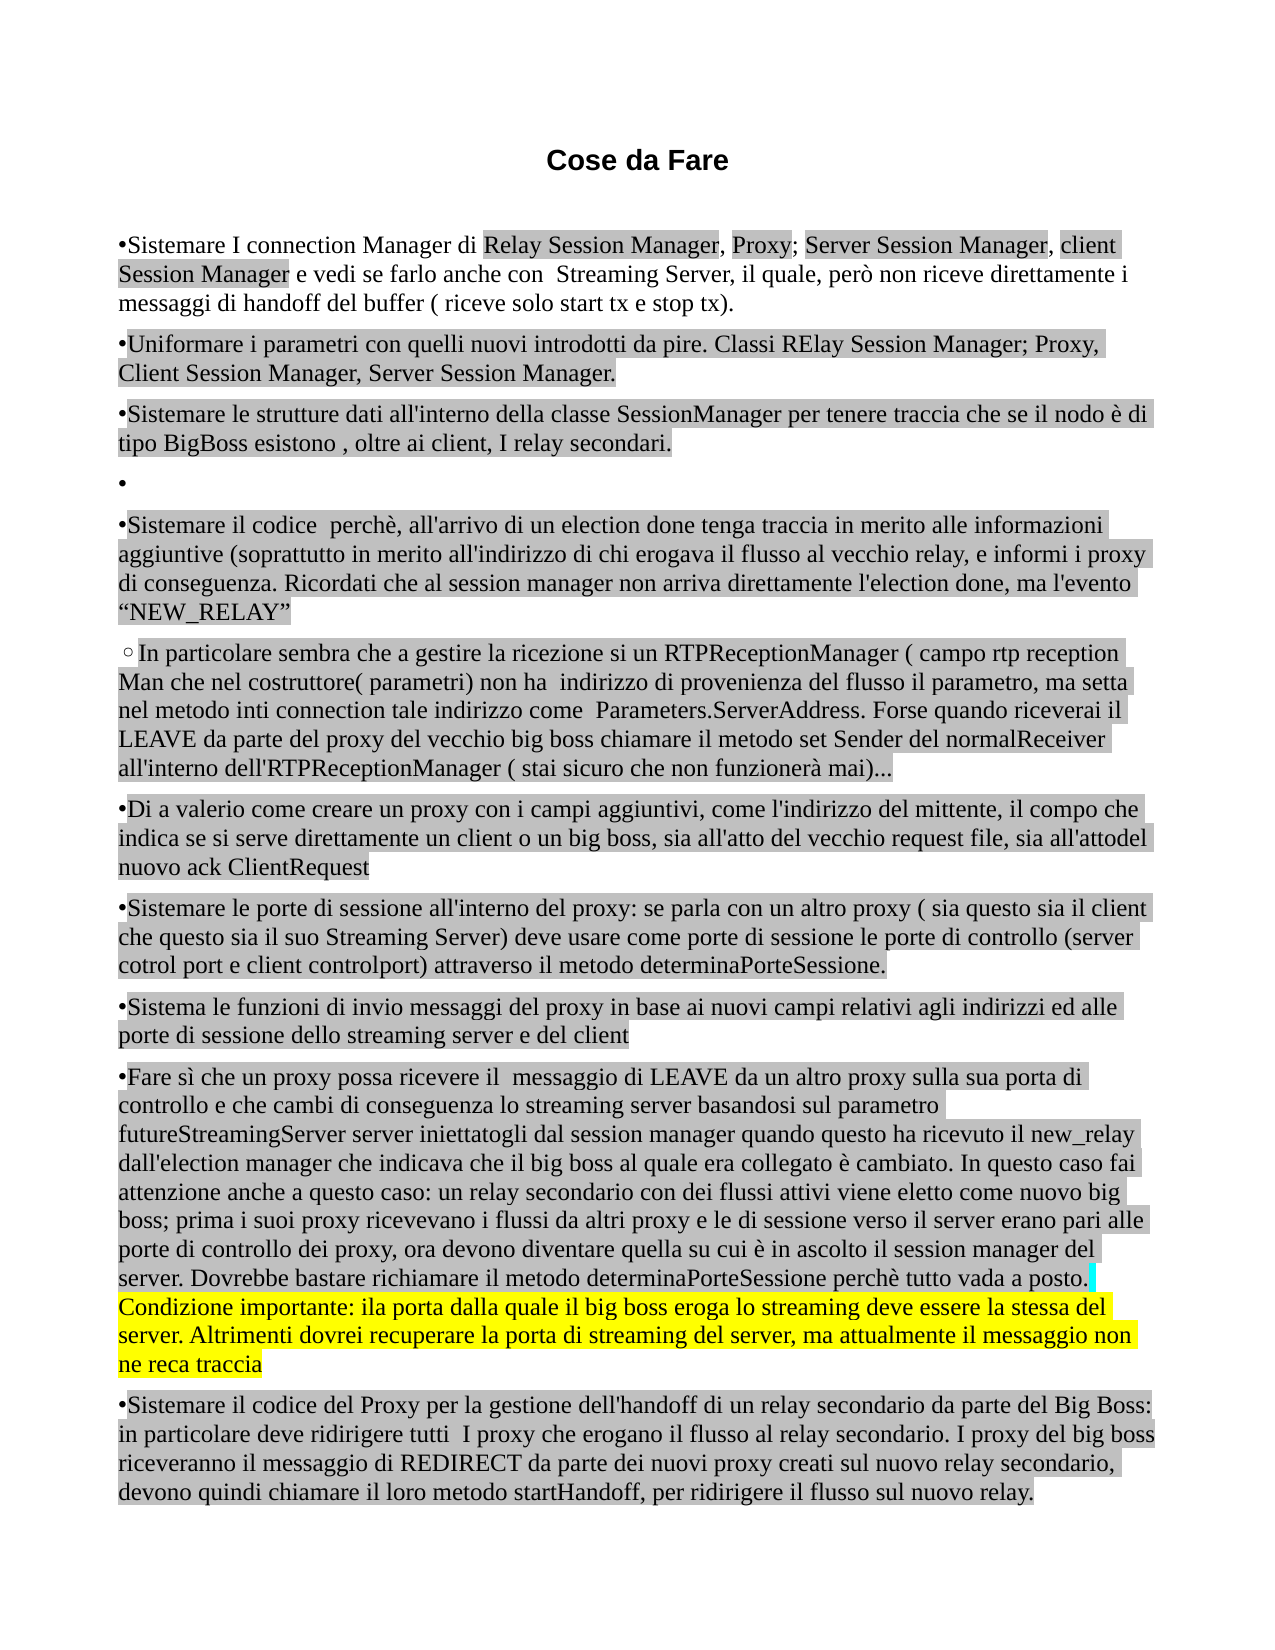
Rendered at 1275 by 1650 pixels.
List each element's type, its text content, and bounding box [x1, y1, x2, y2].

list Sistemare il codice perchè, all'arrivo di un election done tenga traccia in merito alle informazioni aggiuntive (soprattutto in merito all'indirizzo di chi erogava il flusso al vecchio relay, e informi i proxy di conseguenza. Ricordati che al session manager non arriva direttamente l'election done, ma l'evento “NEW_RELAY” [118, 510, 1157, 625]
list In particolare sembra che a gestire la ricezione si un RTPReceptionManager ( campo rtp reception Man che nel costruttore( parametri) non ha indirizzo di provenienza del flusso il parametro, ma setta nel metodo inti connection tale indirizzo come Parameters.ServerAddress. Forse quando riceverai il LEAVE da parte del proxy del vecchio big boss chiamare il metodo set Sender del normalReceiver all'interno dell'RTPReceptionManager ( stai sicuro che non funzionerà mai)... [118, 638, 1157, 782]
list Sistemare le strutture dati all'interno della classe SessionManager per tenere traccia che se il nodo è di tipo BigBoss esistono , oltre ai client, I relay secondari. [118, 399, 1157, 457]
list Fare sì che un proxy possa ricevere il messaggio di LEAVE da un altro proxy sulla sua porta di controllo e che cambi di conseguenza lo streaming server basandosi sul parametro futureStreamingServer server iniettatogli dal session manager quando questo ha ricevuto il new_relay dall'election manager che indicava che il big boss al quale era collegato è cambiato. In questo caso fai attenzione anche a questo caso: un relay secondario con dei flussi attivi viene eletto come nuovo big boss; prima i suoi proxy ricevevano i flussi da altri proxy e le di sessione verso il server erano pari alle porte di controllo dei proxy, ora devono diventare quella su cui è in ascolto il session manager del server. Dovrebbe bastare richiamare il metodo determinaPorteSessione perchè tutto vada a posto. Condizione importante: ila porta dalla quale il big boss eroga lo streaming deve essere la stessa del server. Altrimenti dovrei recuperare la porta di streaming del server, ma attualmente il messaggio non ne reca traccia [118, 1062, 1157, 1378]
list Uniformare i parametri con quelli nuovi introdotti da pire. Classi RElay Session Manager; Proxy, Client Session Manager, Server Session Manager. [118, 329, 1157, 387]
list Sistema le funzioni di invio messaggi del proxy in base ai nuovi campi relativi agli indirizzi ed alle porte di sessione dello streaming server e del client [118, 992, 1157, 1049]
list Sistemare le porte di sessione all'interno del proxy: se parla con un altro proxy ( sia questo sia il client che questo sia il suo Streaming Server) deve usare come porte di sessione le porte di controllo (server cotrol port e client controlport) attraverso il metodo determinaPorteSessione. [118, 893, 1157, 979]
list Sistemare I connection Manager di Relay Session Manager, Proxy; Server Session Manager, client Session Manager e vedi se farlo anche con Streaming Server, il quale, però non riceve direttamente i messaggi di handoff del buffer ( riceve solo start tx e stop tx). [118, 230, 1157, 317]
list Sistemare il codice del Proxy per la gestione dell'handoff di un relay secondario da parte del Big Boss: in particolare deve ridirigere tutti I proxy che erogano il flusso al relay secondario. I proxy del big boss riceveranno il messaggio di REDIRECT da parte dei nuovi proxy creati sul nuovo relay secondario, devono quindi chiamare il loro metodo startHandoff, per ridirigere il flusso sul nuovo relay. [118, 1390, 1157, 1505]
list Di a valerio come creare un proxy con i campi aggiuntivi, come l'indirizzo del mittente, il compo che indica se si serve direttamente un client o un big boss, sia all'atto del vecchio request file, sia all'attodel nuovo ack ClientRequest [118, 794, 1157, 880]
subtitle Cose da Fare [118, 143, 1157, 177]
